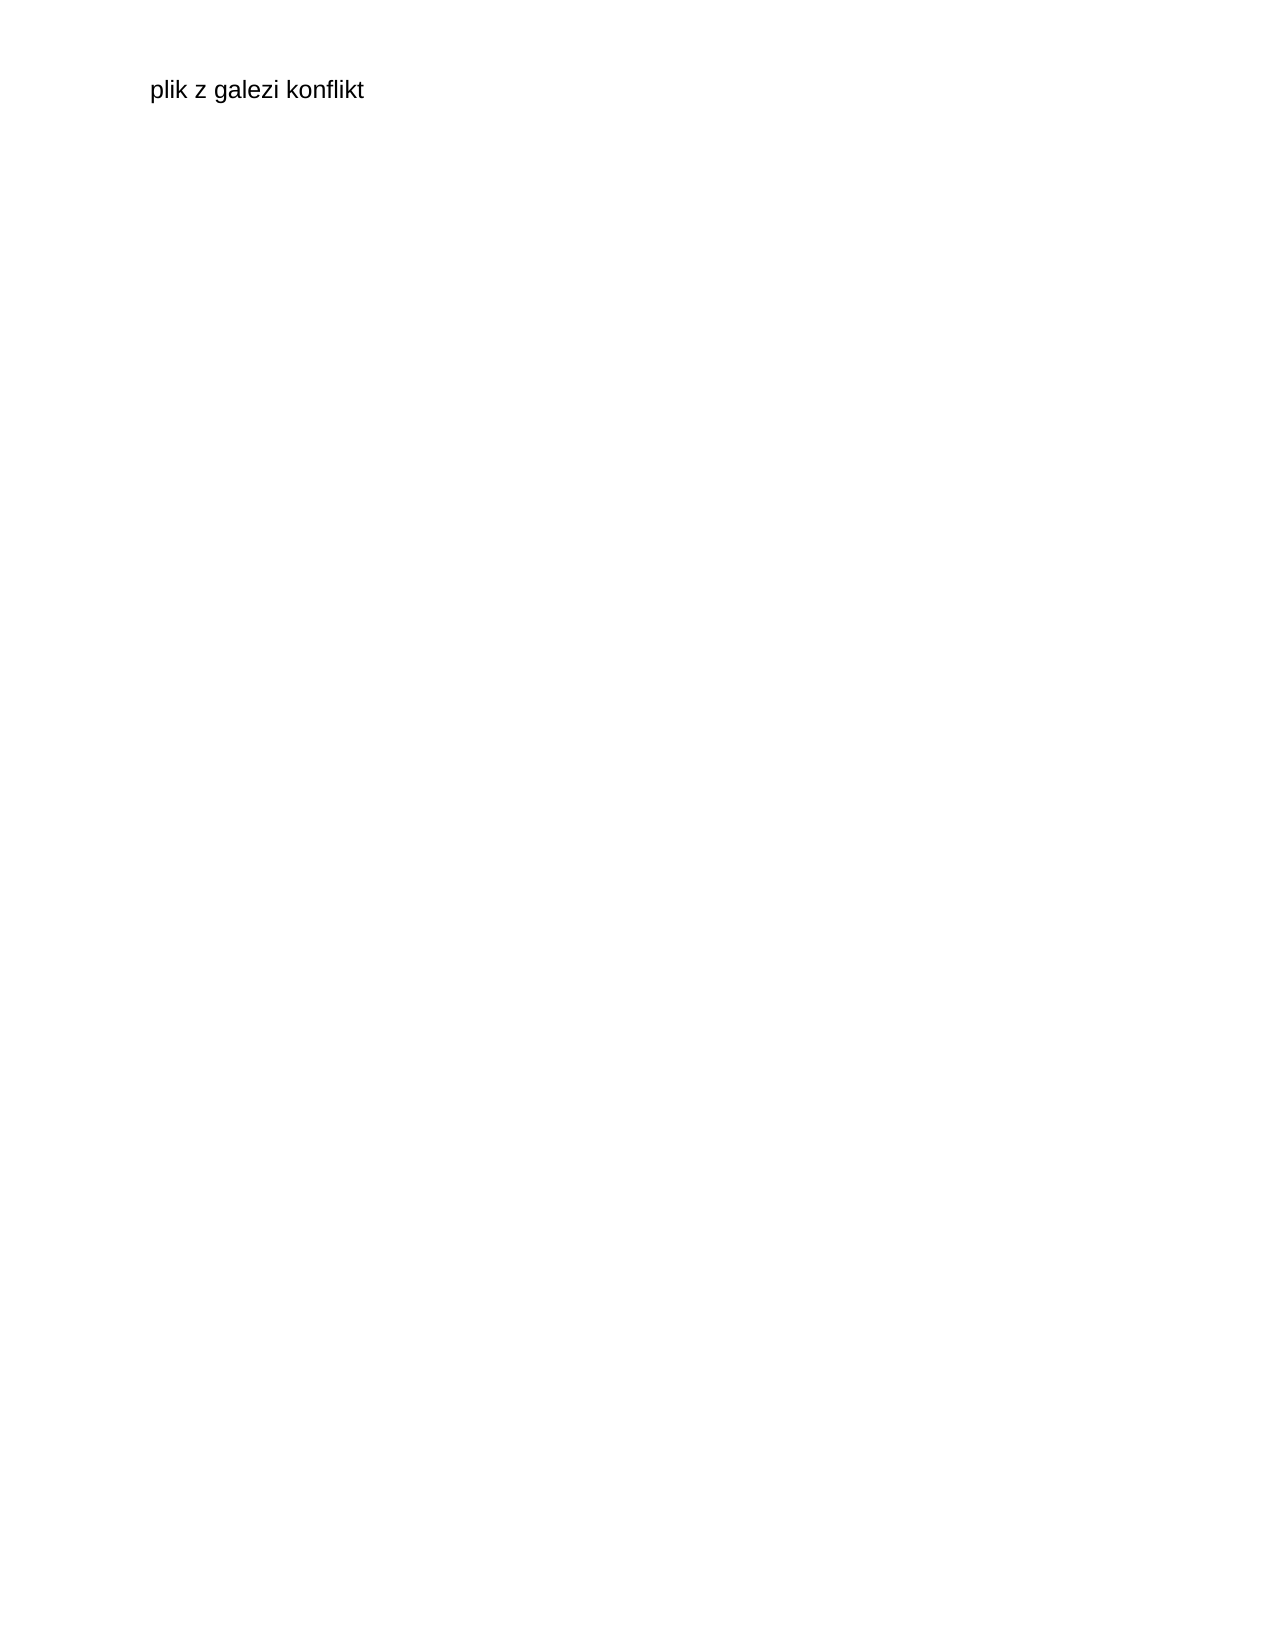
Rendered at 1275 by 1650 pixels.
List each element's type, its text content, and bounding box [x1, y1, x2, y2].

text plik z galezi konflikt [150, 75, 1125, 104]
